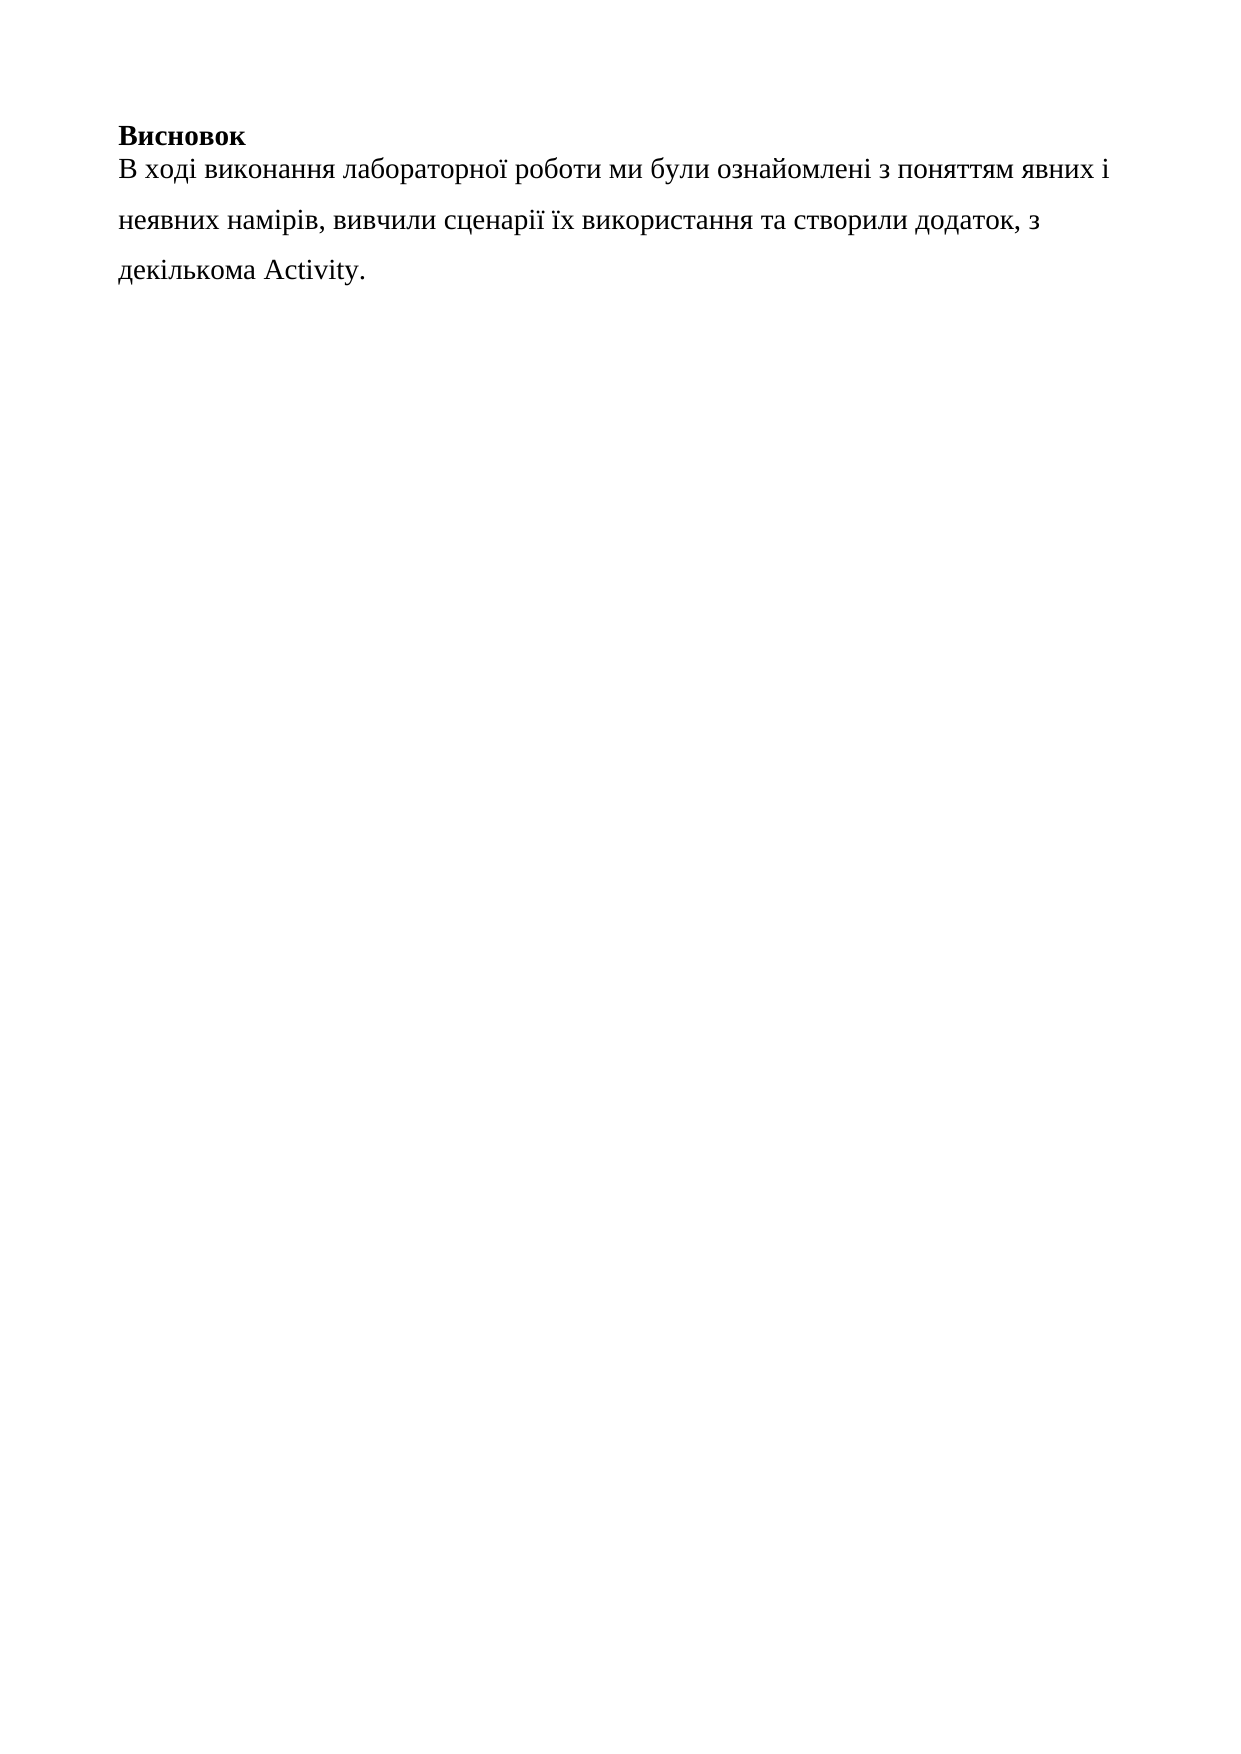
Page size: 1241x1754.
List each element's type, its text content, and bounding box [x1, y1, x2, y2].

text В ході виконання лабораторної роботи ми були ознайомлені з поняттям явних і неявних намірів, вивчили сценарії їх використання та створили додаток, з декількома Activity. [118, 152, 1122, 286]
text Висновок [118, 118, 1122, 152]
